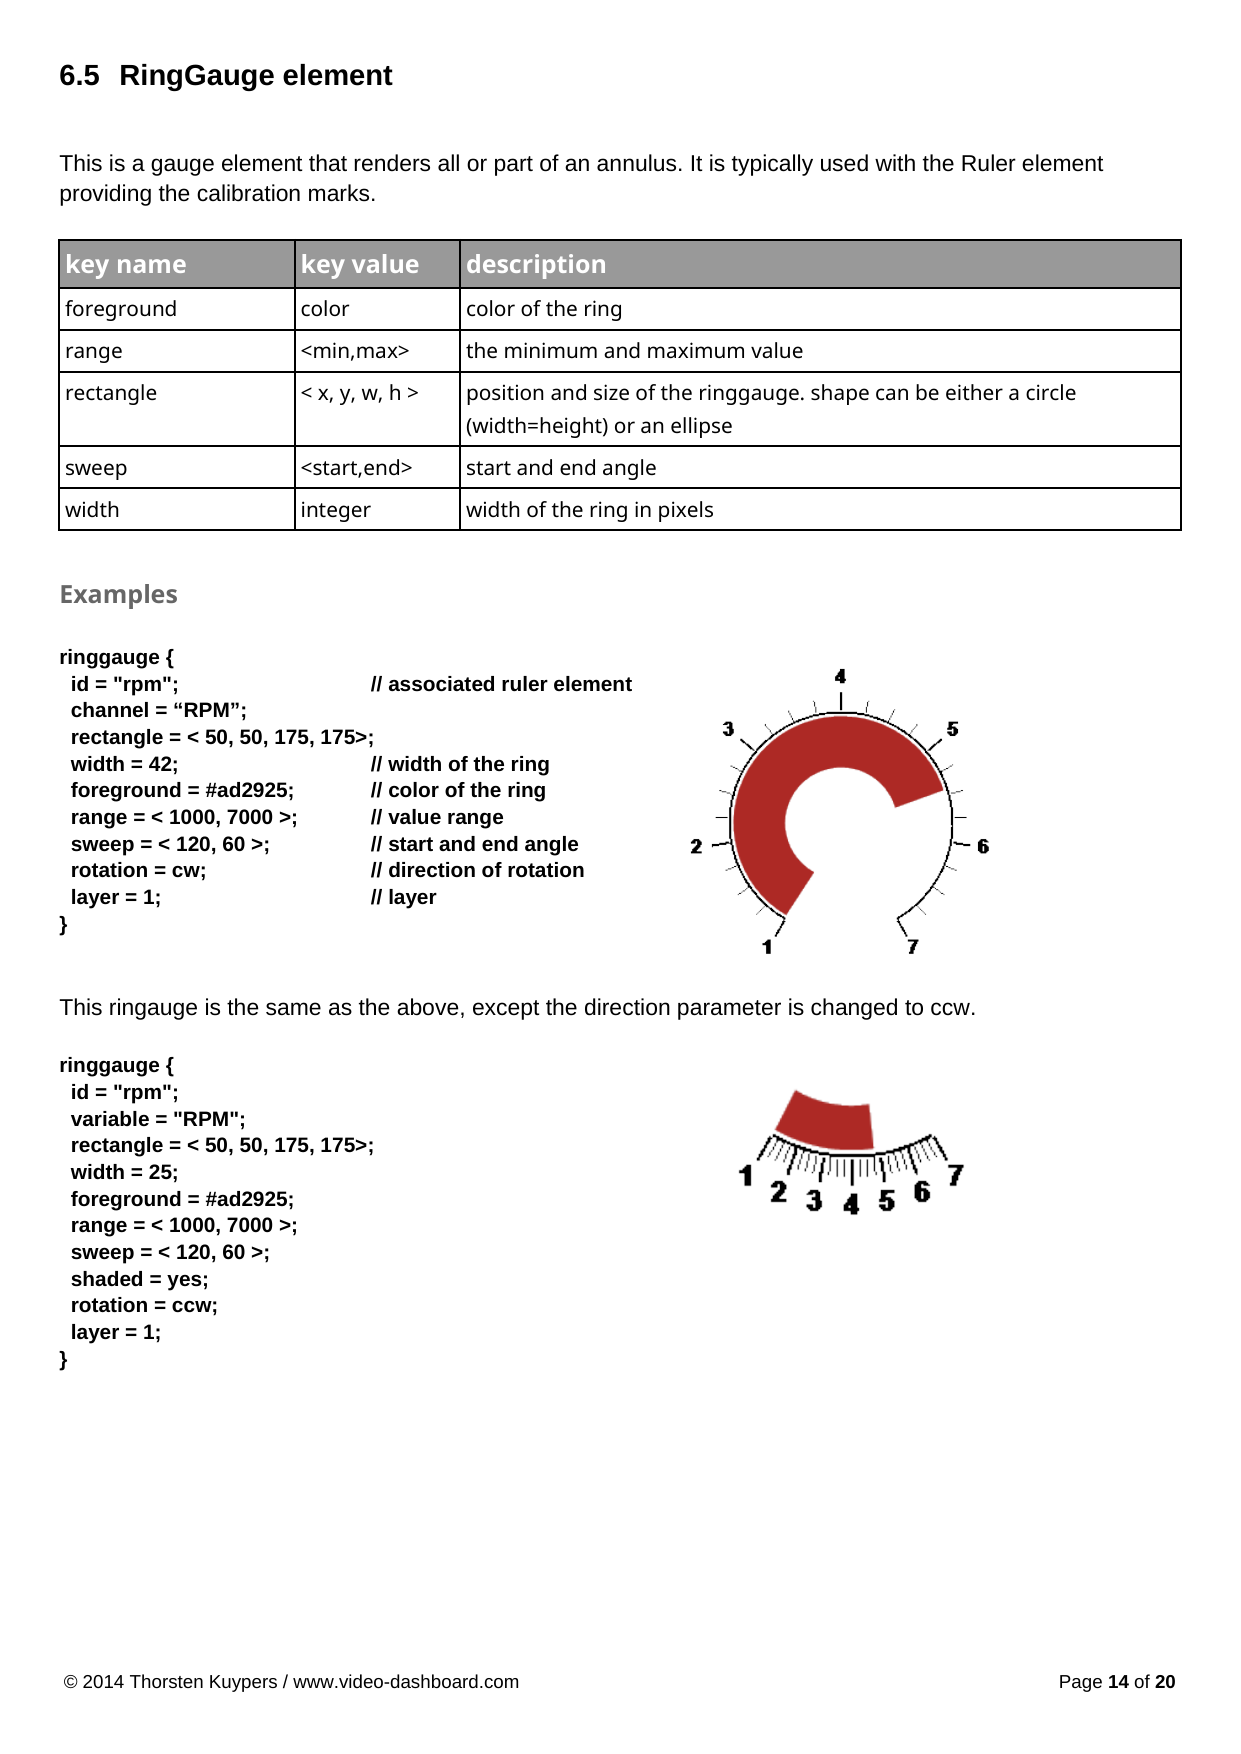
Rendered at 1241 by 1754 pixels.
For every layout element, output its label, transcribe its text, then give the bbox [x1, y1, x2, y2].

text [994, 886, 1181, 909]
text [994, 779, 1181, 802]
table_header description [461, 241, 1180, 287]
text sweep = < 120, 60 >; [59, 1241, 1181, 1264]
table_cell range [60, 331, 294, 371]
table_cell <start,end> [296, 447, 459, 487]
picture [686, 664, 994, 959]
text [982, 1187, 1181, 1210]
table_cell the minimum and maximum value [461, 331, 1180, 371]
text [994, 752, 1181, 776]
text width = 42; // width of the ring [59, 752, 686, 776]
text [994, 672, 1181, 696]
text layer = 1; // layer [59, 886, 686, 909]
text rectangle = < 50, 50, 175, 175>; [59, 1134, 718, 1157]
text ringgauge { [59, 1054, 1181, 1077]
table_cell width of the ring in pixels [461, 489, 1180, 529]
text variable = "RPM"; [59, 1107, 718, 1130]
table_header key name [60, 241, 294, 287]
subtitle Examples [59, 577, 1181, 611]
table_cell < x, y, w, h > [296, 373, 459, 445]
text range = < 1000, 7000 >; // value range [59, 806, 686, 829]
table_header key value [296, 241, 459, 287]
table_cell integer [296, 489, 459, 529]
text [982, 1107, 1181, 1130]
text layer = 1; [59, 1321, 1181, 1344]
text This is a gauge element that renders all or part of an annulus. It is typically used with the Ruler element providing the calibration marks. [59, 151, 1181, 206]
text [982, 1214, 1181, 1237]
text } [59, 912, 686, 936]
text channel = “RPM”; [59, 699, 686, 722]
table_cell width [60, 489, 294, 529]
text id = "rpm"; // associated ruler element [59, 672, 686, 696]
text width = 25; [59, 1161, 718, 1184]
table_cell color of the ring [461, 289, 1180, 328]
table_cell color [296, 289, 459, 328]
table_cell rectangle [60, 373, 294, 445]
text rotation = ccw; [59, 1294, 1181, 1317]
text [994, 912, 1181, 936]
picture [718, 1066, 982, 1244]
text [994, 832, 1181, 856]
text [994, 699, 1181, 722]
text [982, 1134, 1181, 1157]
text [994, 806, 1181, 829]
text sweep = < 120, 60 >; // start and end angle [59, 832, 686, 856]
table_cell <min,max> [296, 331, 459, 371]
text foreground = #ad2925; [59, 1187, 718, 1210]
table_cell start and end angle [461, 447, 1180, 487]
text [982, 1161, 1181, 1184]
table_cell foreground [60, 289, 294, 328]
text rectangle = < 50, 50, 175, 175>; [59, 726, 686, 749]
text This ringauge is the same as the above, except the direction parameter is changed to ccw. [59, 995, 1181, 1021]
table_cell position and size of the ringgauge. shape can be either a circle (width=height) or an ellipse [461, 373, 1180, 445]
table_cell sweep [60, 447, 294, 487]
text range = < 1000, 7000 >; [59, 1214, 718, 1237]
text rotation = cw; // direction of rotation [59, 859, 686, 882]
text foreground = #ad2925; // color of the ring [59, 779, 686, 802]
text ringgauge { [59, 646, 1181, 669]
text shaded = yes; [59, 1267, 1181, 1290]
text [994, 726, 1181, 749]
text [994, 859, 1181, 882]
text } [59, 1347, 1181, 1370]
text [982, 1081, 1181, 1104]
text id = "rpm"; [59, 1081, 718, 1104]
subtitle RingGauge element [59, 59, 1181, 92]
